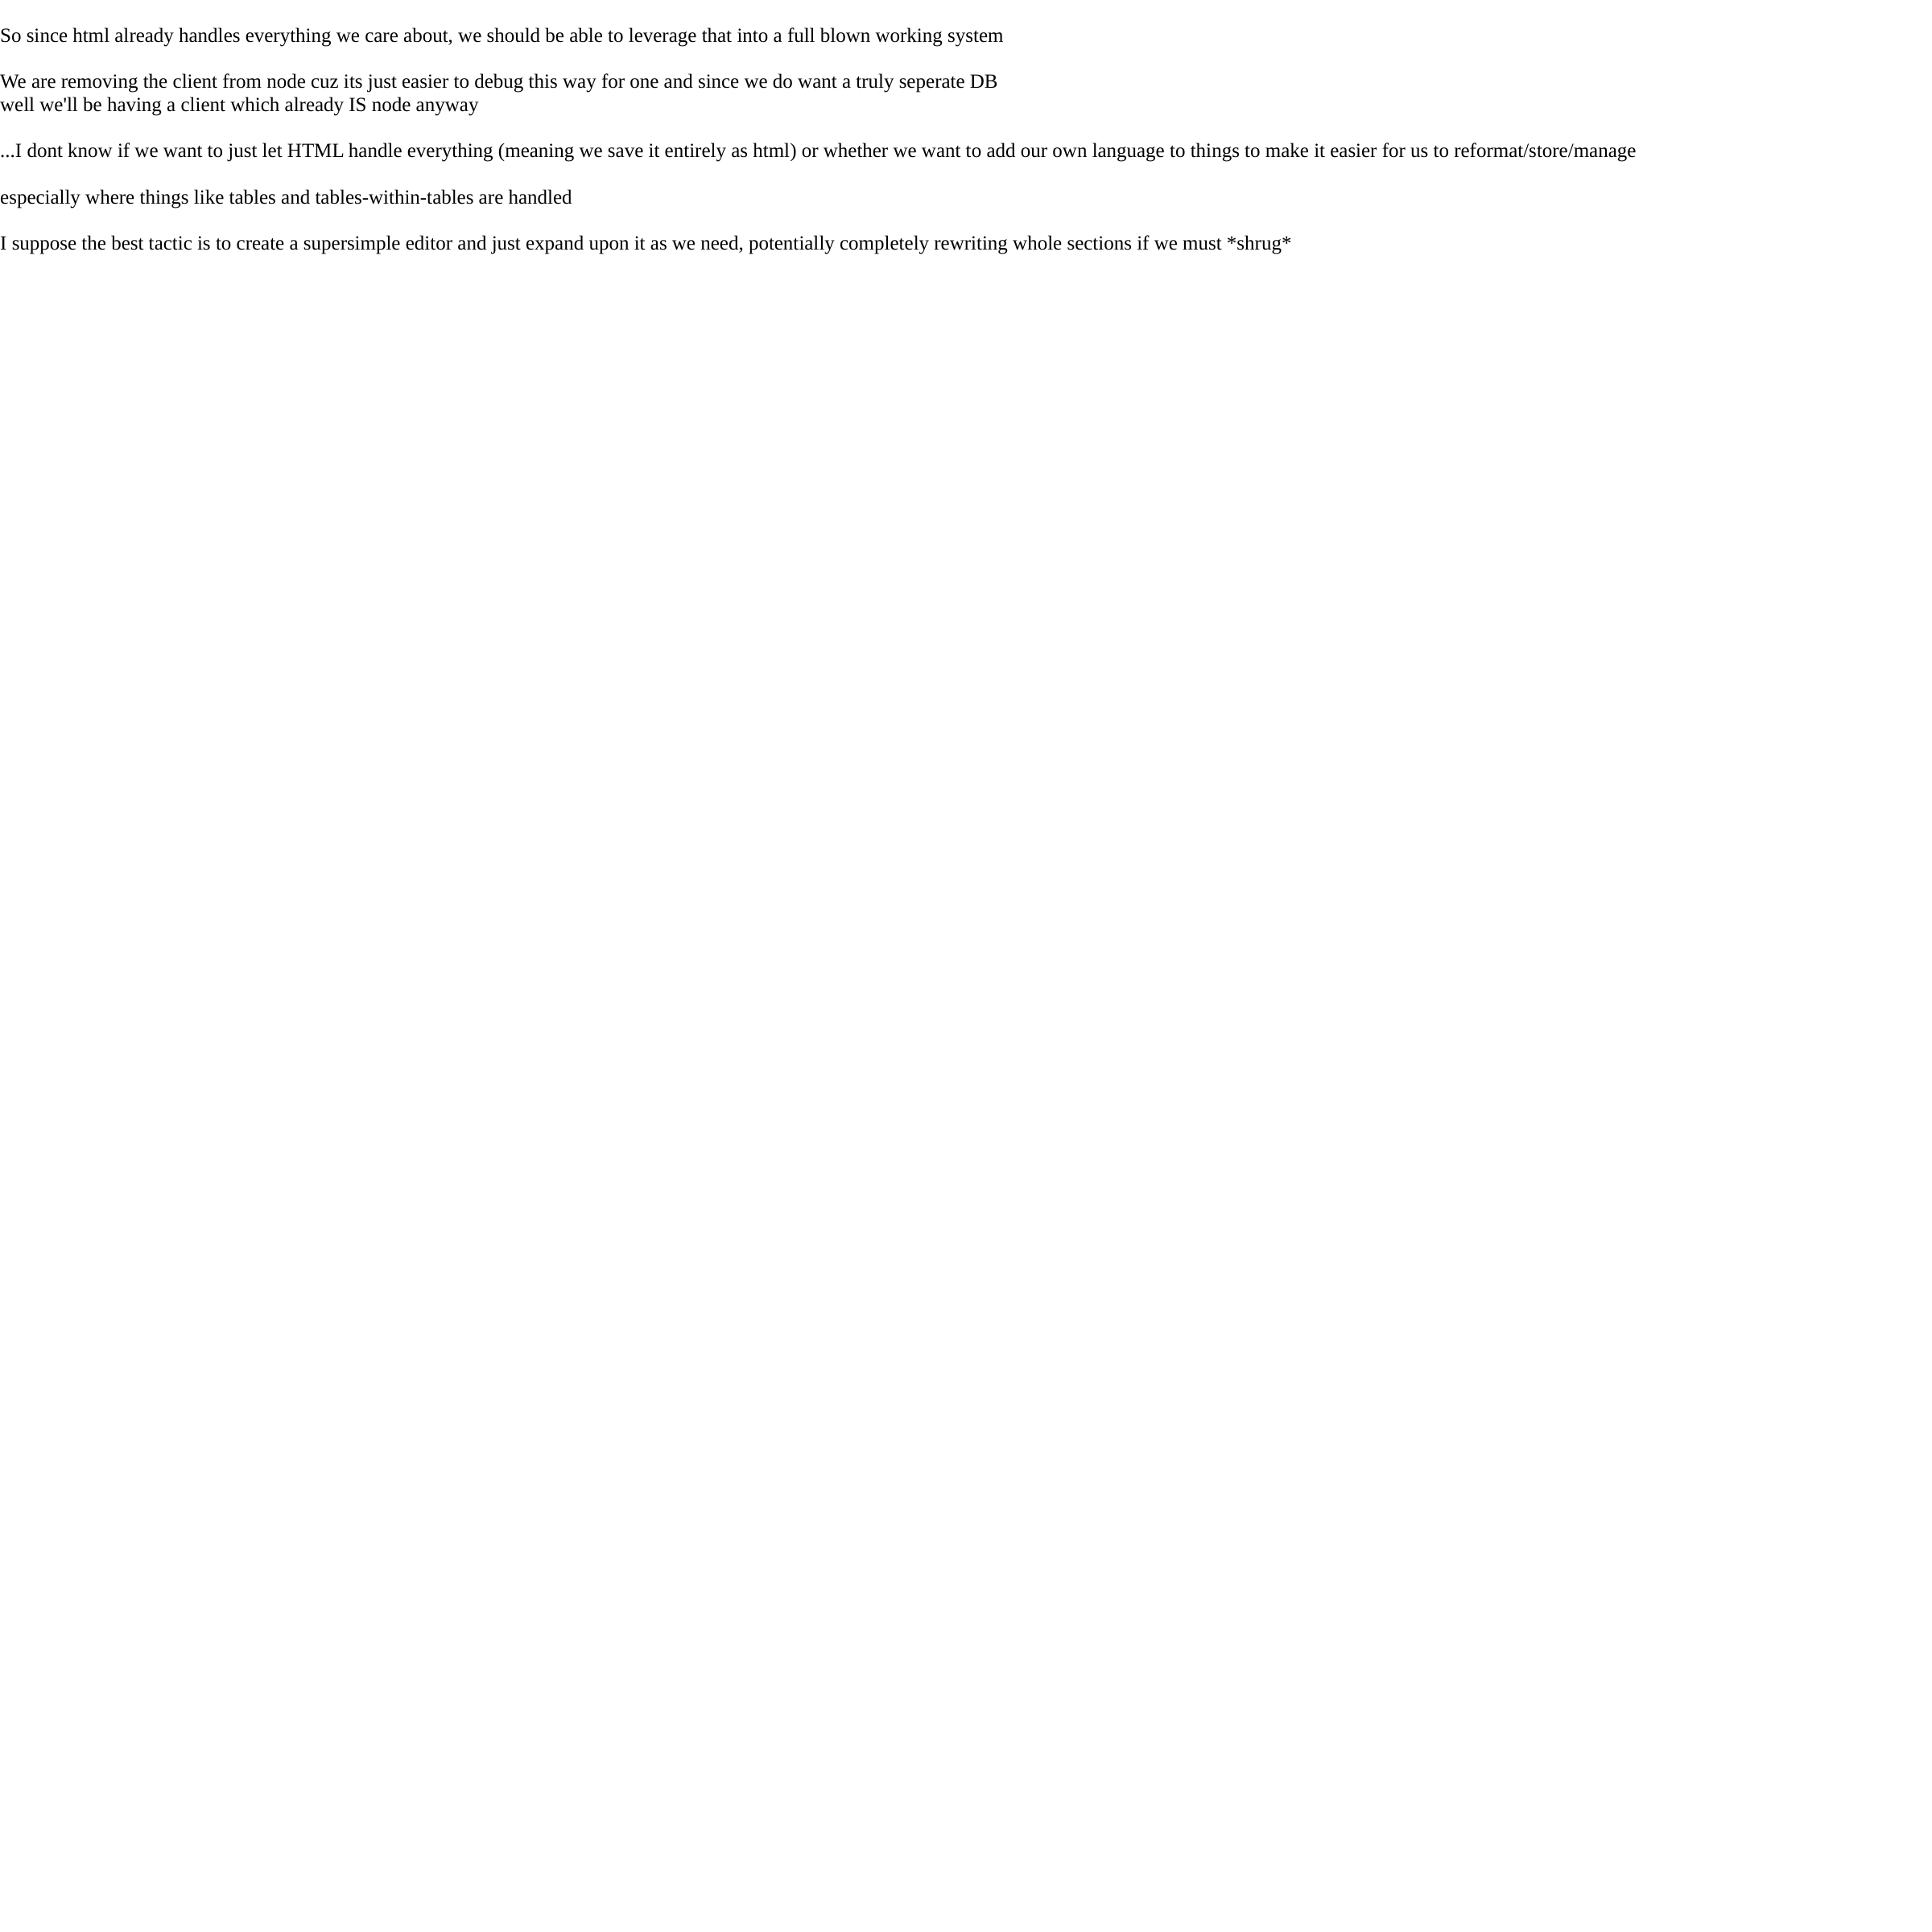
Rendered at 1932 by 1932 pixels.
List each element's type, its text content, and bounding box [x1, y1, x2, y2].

text well we'll be having a client which already IS node anyway [0, 93, 1932, 116]
text So since html already handles everything we care about, we should be able to leverage that into a full blown working system [0, 23, 1932, 46]
text We are removing the client from node cuz its just easier to debug this way for one and since we do want a truly seperate DB [0, 69, 1932, 93]
text especially where things like tables and tables-within-tables are handled [0, 185, 1932, 208]
text ...I dont know if we want to just let HTML handle everything (meaning we save it entirely as html) or whether we want to add our own language to things to make it easier for us to reformat/store/manage [0, 138, 1932, 162]
text I suppose the best tactic is to create a supersimple editor and just expand upon it as we need, potentially completely rewriting whole sections if we must *shrug* [0, 231, 1932, 254]
